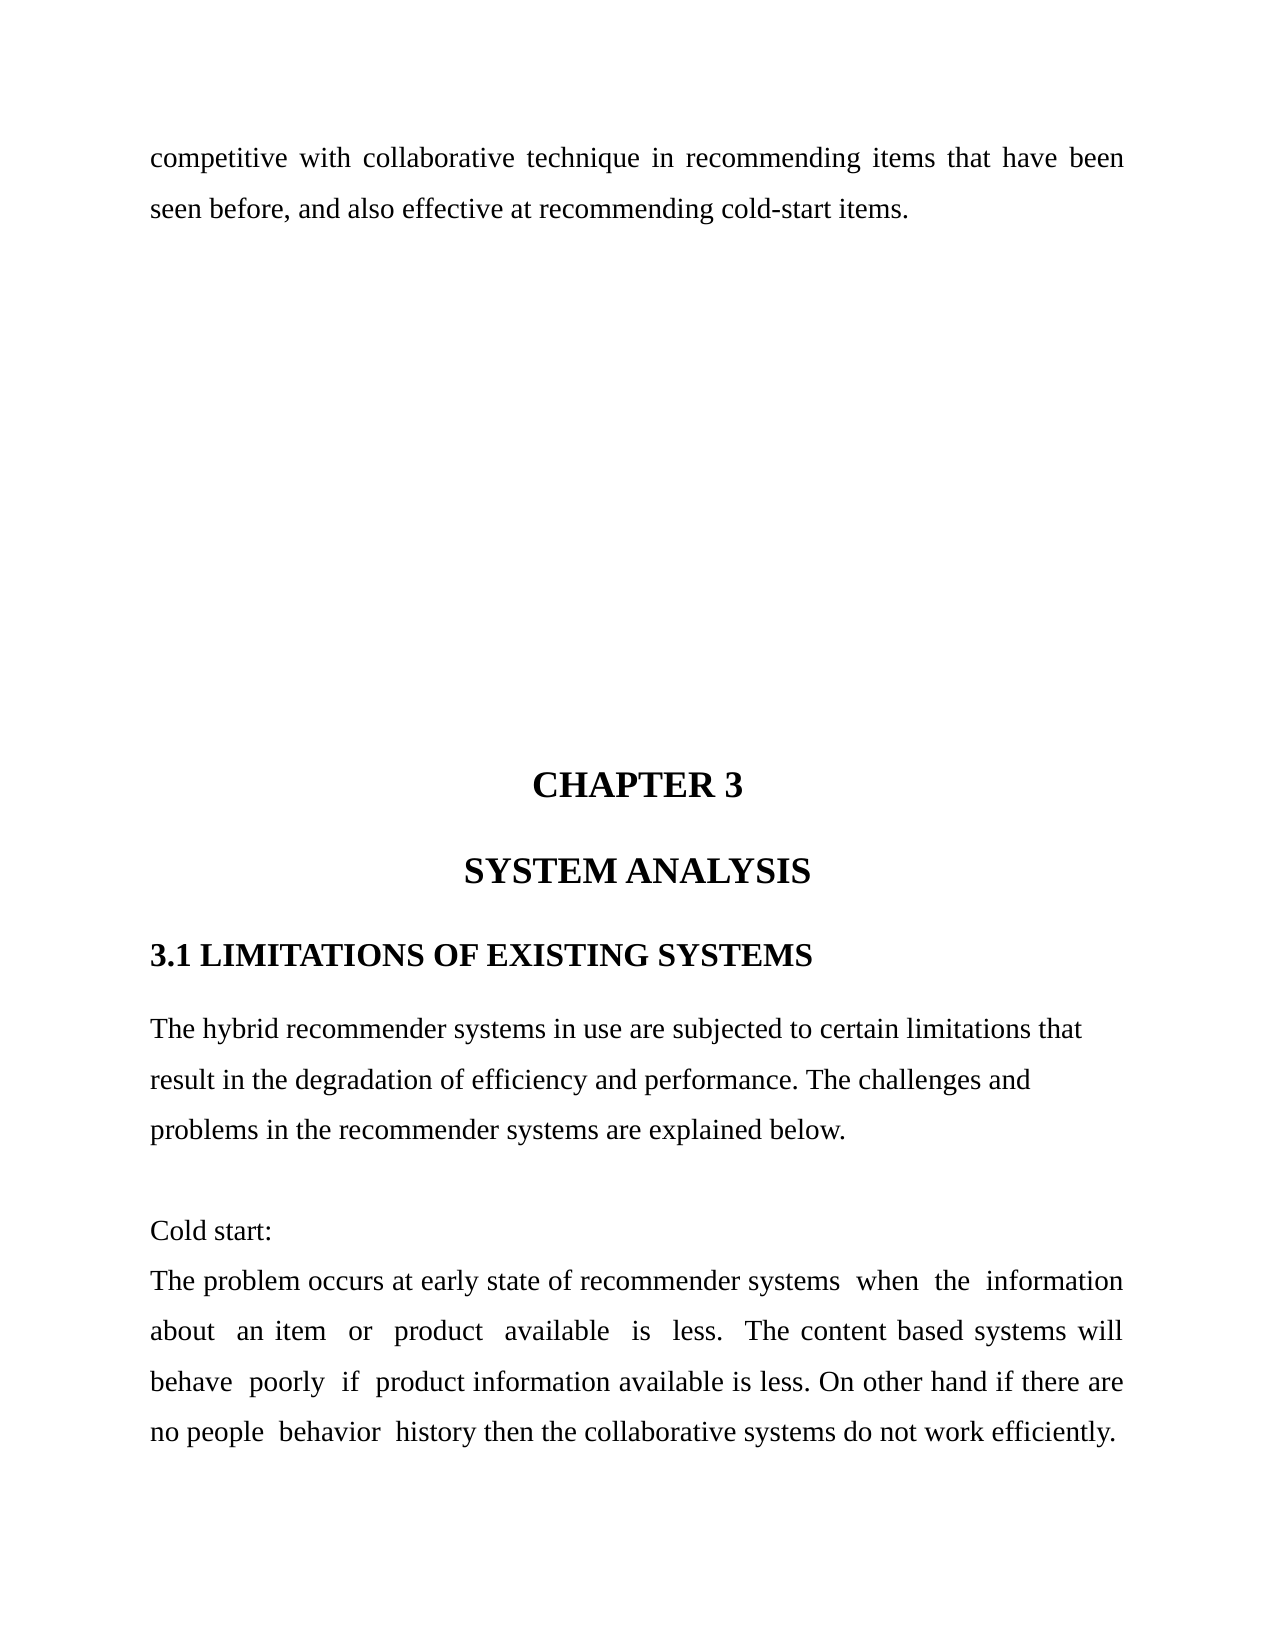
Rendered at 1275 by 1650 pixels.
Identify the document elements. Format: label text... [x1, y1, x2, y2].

text competitive with collaborative technique in recommending items that have been seen before, and also effective at recommending cold-start items. [150, 141, 1125, 224]
list The hybrid recommender systems in use are subjected to certain limitations that result in the degradation of efficiency and performance. The challenges and problems in the recommender systems are explained below. [150, 1012, 1125, 1146]
list SYSTEM ANALYSIS [150, 849, 1125, 892]
list The problem occurs at early state of recommender systems when the information about an item or product available is less. The content based systems will behave poorly if product information available is less. On other hand if there are no people behavior history then the collaborative systems do not work efficiently. [150, 1263, 1125, 1448]
list Cold start: [150, 1213, 1125, 1246]
list CHAPTER 3 [150, 762, 1125, 806]
list 3.1 LIMITATIONS OF EXISTING SYSTEMS [150, 935, 1125, 973]
